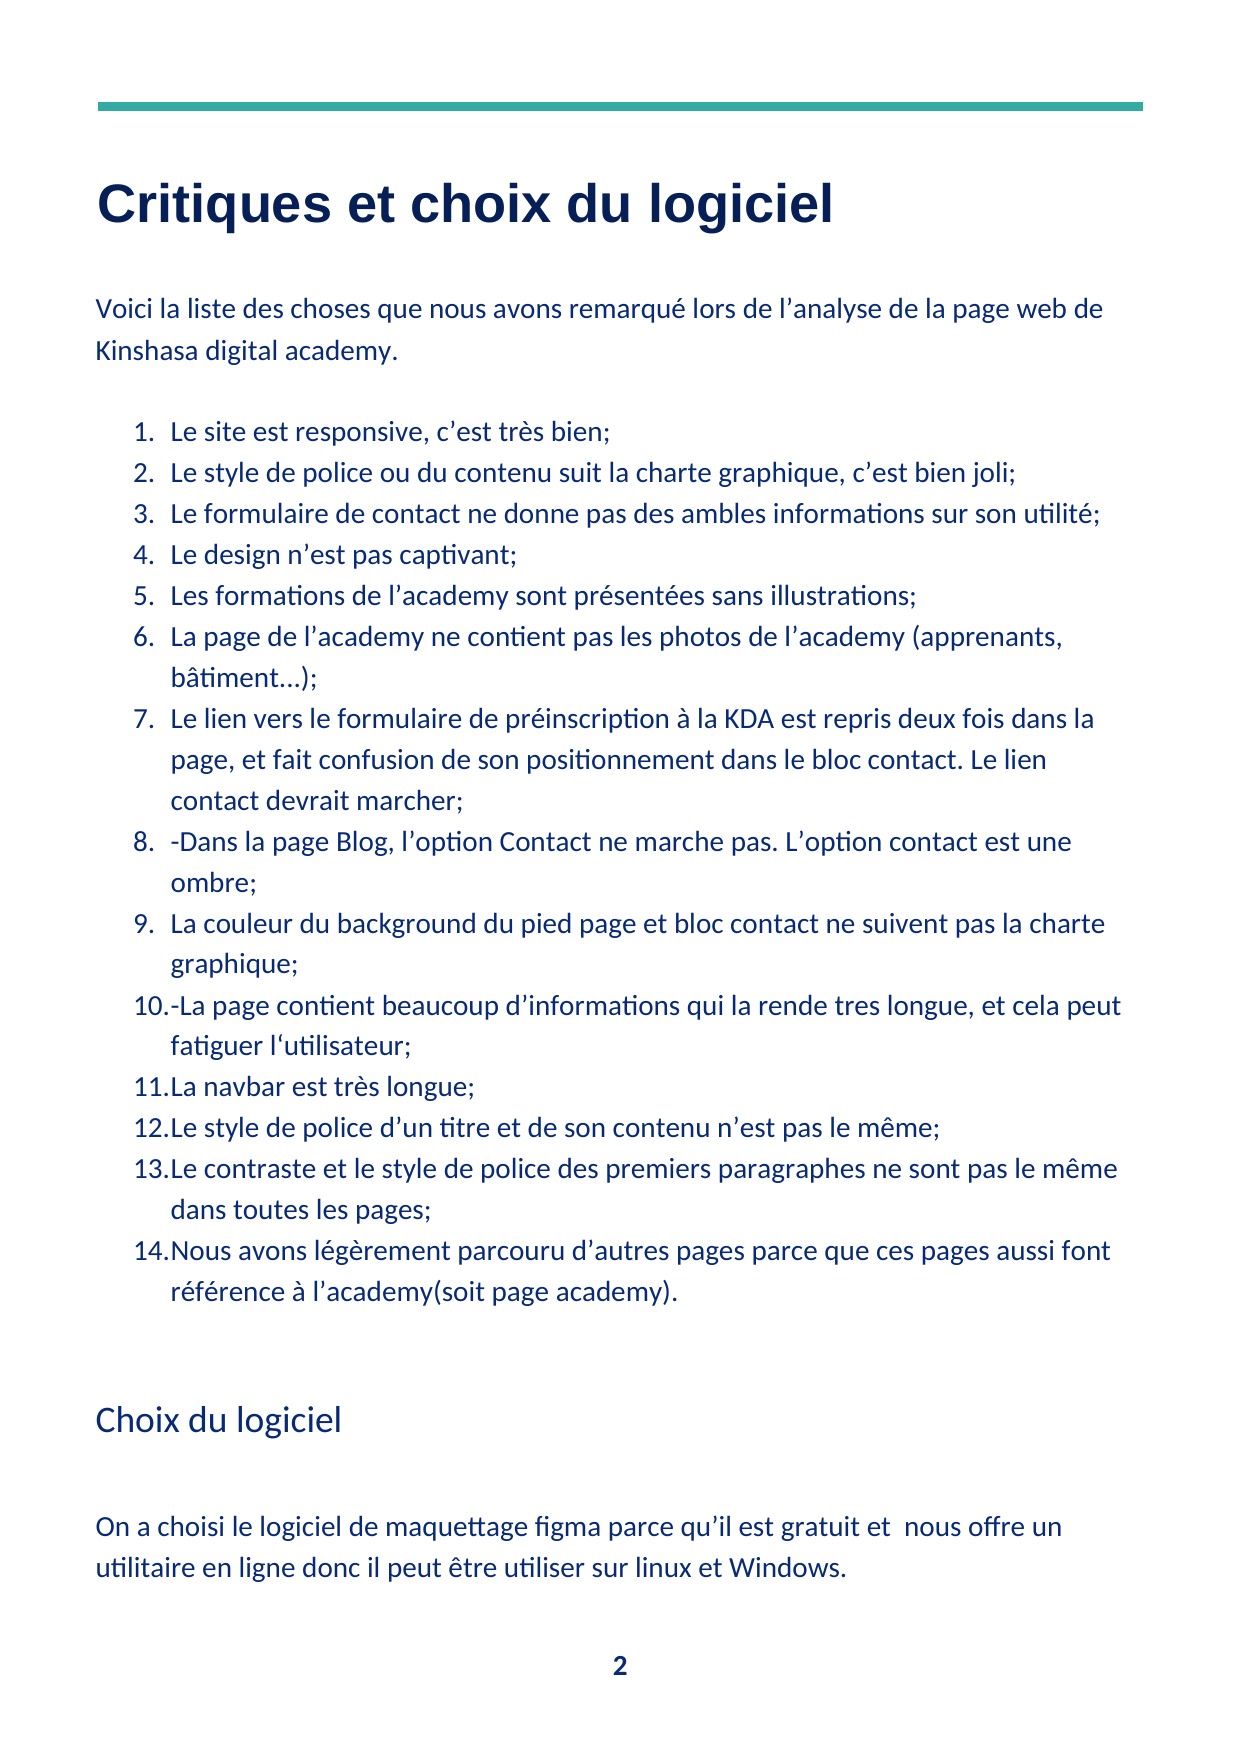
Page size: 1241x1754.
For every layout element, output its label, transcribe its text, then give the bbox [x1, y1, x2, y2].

subtitle Critiques et choix du logiciel [97, 172, 1143, 234]
table_header Voici la liste des choses que nous avons remarqué lors de l’analyse de la page web de Kinshasa digital academy. Le site est responsive, c’est très bien; Le style de police ou du contenu suit la charte graphique, c’est bien joli; Le formulaire de contact ne donne pas des ambles informations sur son utilité; Le design n’est pas captivant; Les formations de l’academy sont présentées sans illustrations; La page de l’academy ne contient pas les photos de l’academy (apprenants, bâtiment...); Le lien vers le formulaire de préinscription à la KDA est repris deux fois dans la page, et fait confusion de son positionnement dans le bloc contact. Le lien contact devrait marcher; -Dans la page Blog, l’option Contact ne marche pas. L’option contact est une ombre; La couleur du background du pied page et bloc contact ne suivent pas la charte graphique; -La page contient beaucoup d’informations qui la rende tres longue, et cela peut fatiguer l‘utilisateur; La navbar est très longue; Le style de police d’un titre et de son contenu n’est pas le même; Le contraste et le style de police des premiers paragraphes ne sont pas le même dans toutes les pages; Nous avons légèrement parcouru d’autres pages parce que ces pages aussi font référence à l’academy(soit page academy). Choix du logiciel On a choisi le logiciel de maquettage figma parce qu’il est gratuit et nous offre un utilitaire en ligne donc il peut être utiliser sur linux et Windows. Justification de la proposition Nous avons choisi de proposer un site propre à la Kinshasa digital academy pour les raisons suivantes : La page de Kinshasa digital academy contenait beaucoup trop d’informations pour une seule page , aussi elle ne contenait pas les photos des apprenants de l’academy ou simplement des images qui illlustrent les activités se déroulant à l’academy. Conclusion [95, 250, 1143, 1625]
